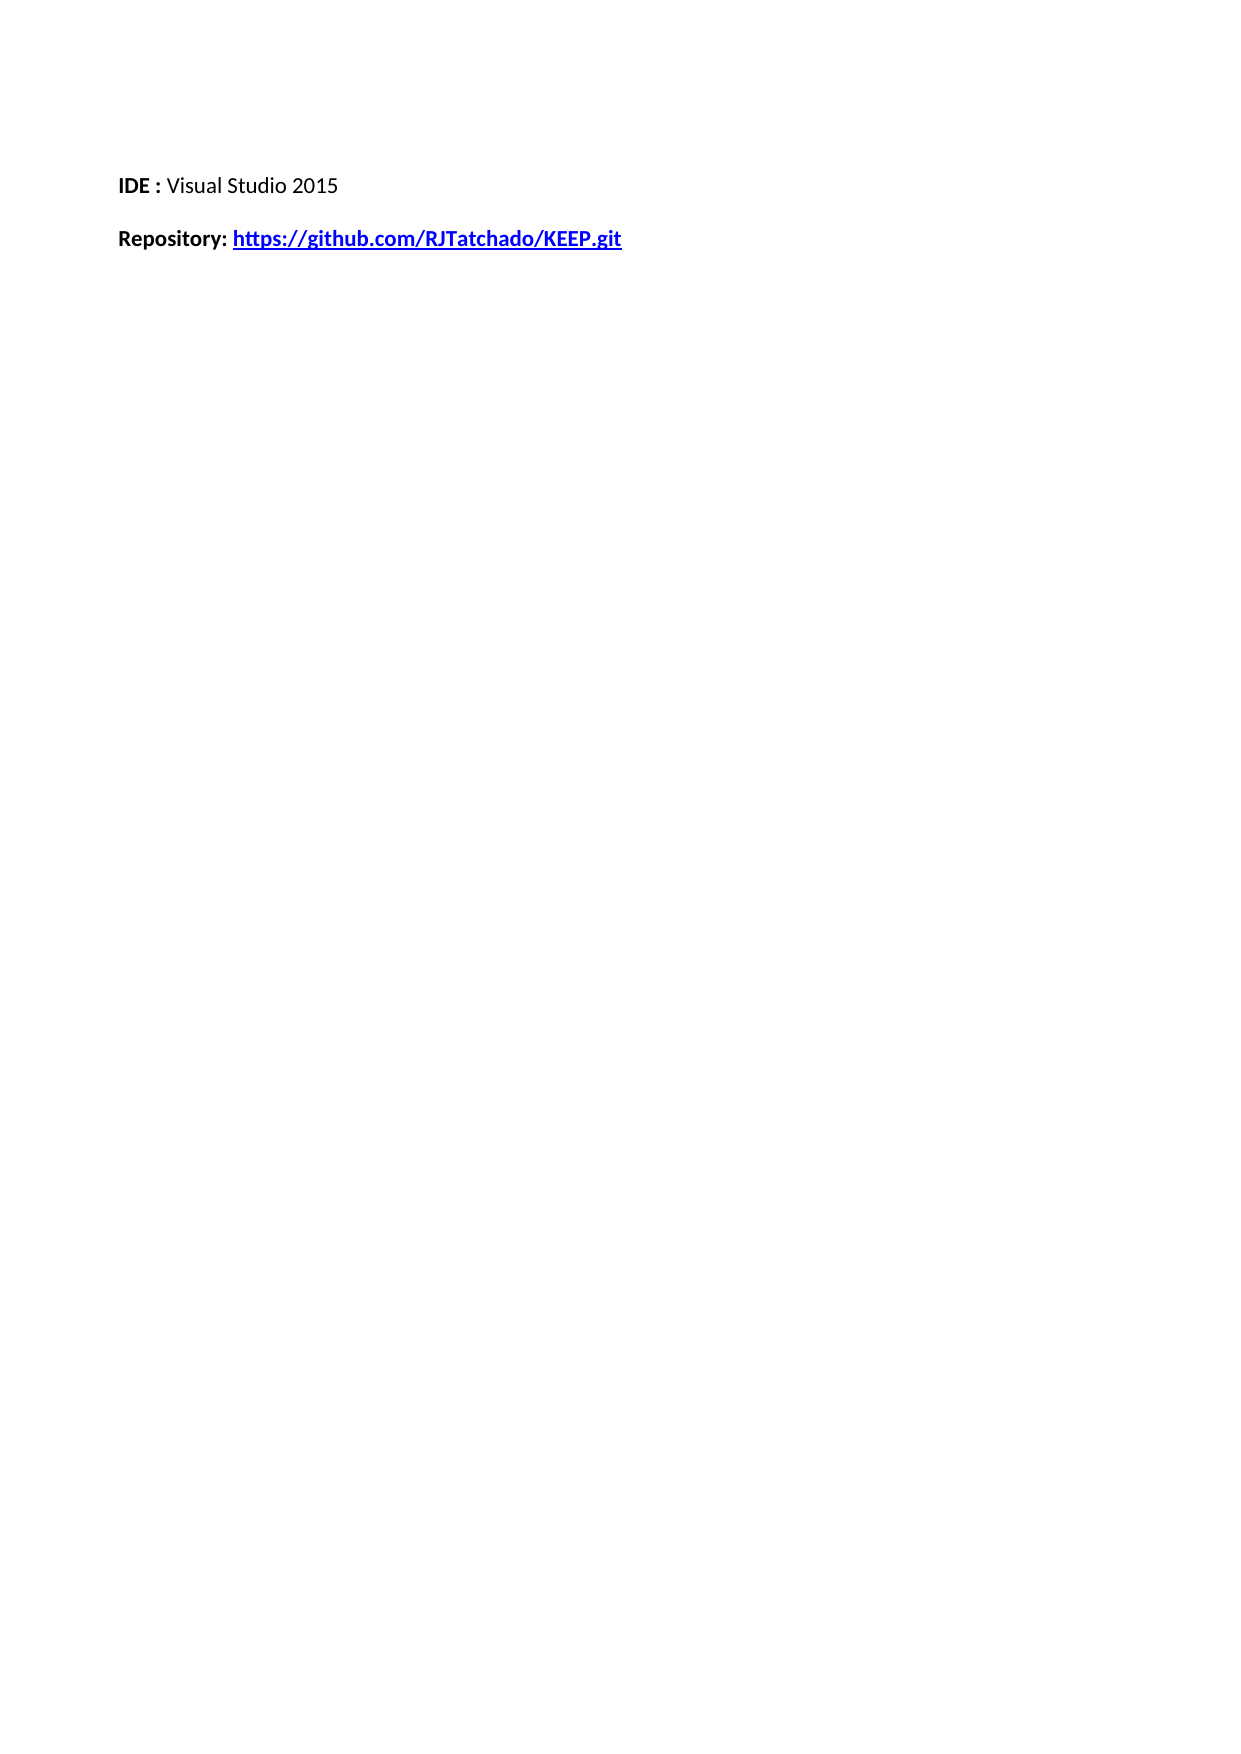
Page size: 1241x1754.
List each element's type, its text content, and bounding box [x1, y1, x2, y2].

text Repository: https://github.com/RJTatchado/KEEP.git [118, 224, 1122, 252]
text IDE : Visual Studio 2015 [118, 171, 1122, 199]
